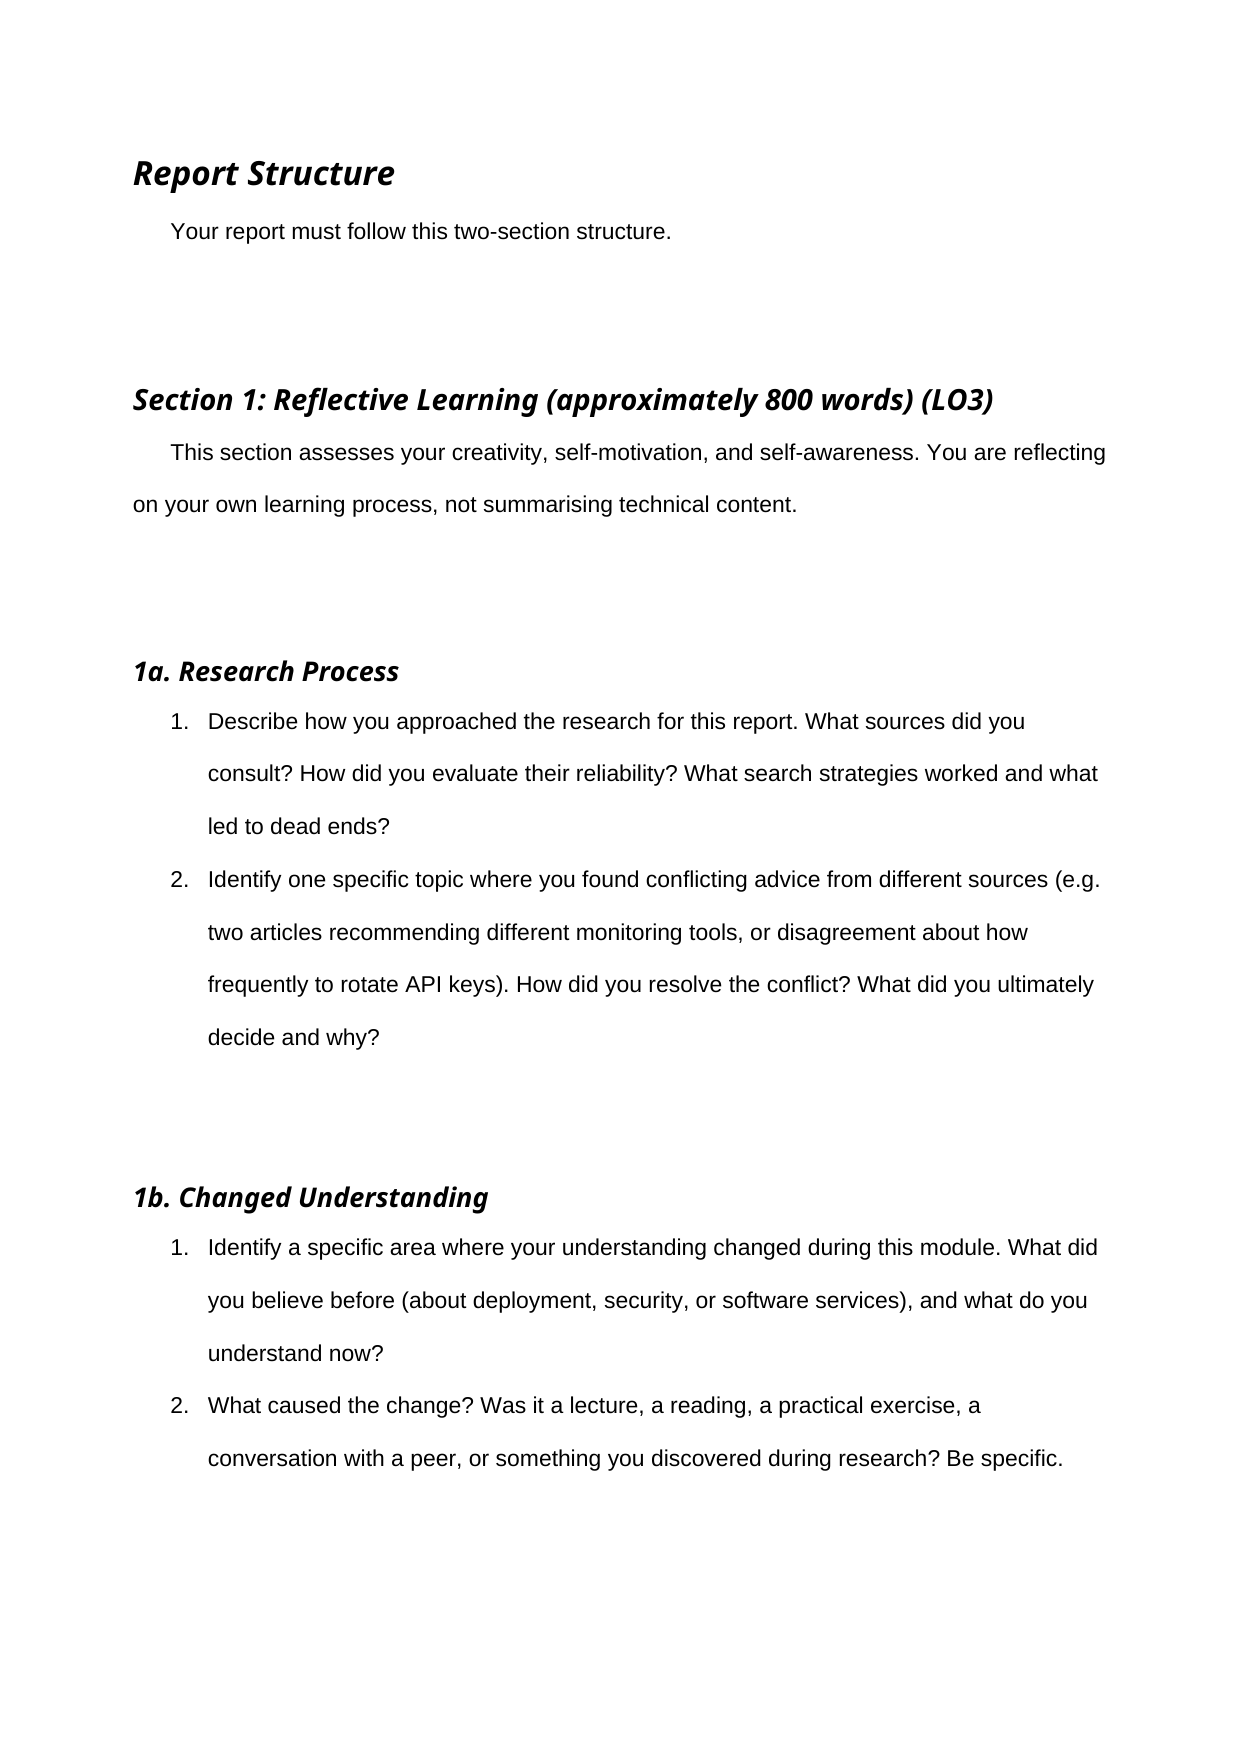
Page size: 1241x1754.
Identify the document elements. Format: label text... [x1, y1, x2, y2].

subtitle Section 1: Reflective Learning (approximately 800 words) (LO3) [133, 379, 1108, 419]
text Your report must follow this two-section structure. [133, 218, 1108, 244]
list Describe how you approached the research for this report. What sources did you consult? How did you evaluate their reliability? What search strategies worked and what led to dead ends? [170, 708, 1108, 839]
subtitle 1a. Research Process [133, 652, 1108, 689]
list What caused the change? Was it a lecture, a reading, a practical exercise, a conversation with a peer, or something you discovered during research? Be specific. [170, 1392, 1108, 1471]
list Identify one specific topic where you found conflicting advice from different sources (e.g. two articles recommending different monitoring tools, or disagreement about how frequently to rotate API keys). How did you resolve the conflict? What did you ultimately decide and why? [170, 866, 1108, 1050]
list Identify a specific area where your understanding changed during this module. What did you believe before (about deployment, security, or software services), and what do you understand now? [170, 1234, 1108, 1366]
subtitle Report Structure [133, 150, 1108, 195]
subtitle 1b. Changed Understanding [133, 1179, 1108, 1216]
text This section assesses your creativity, self-motivation, and self-awareness. You are reflecting on your own learning process, not summarising technical content. [133, 439, 1108, 518]
